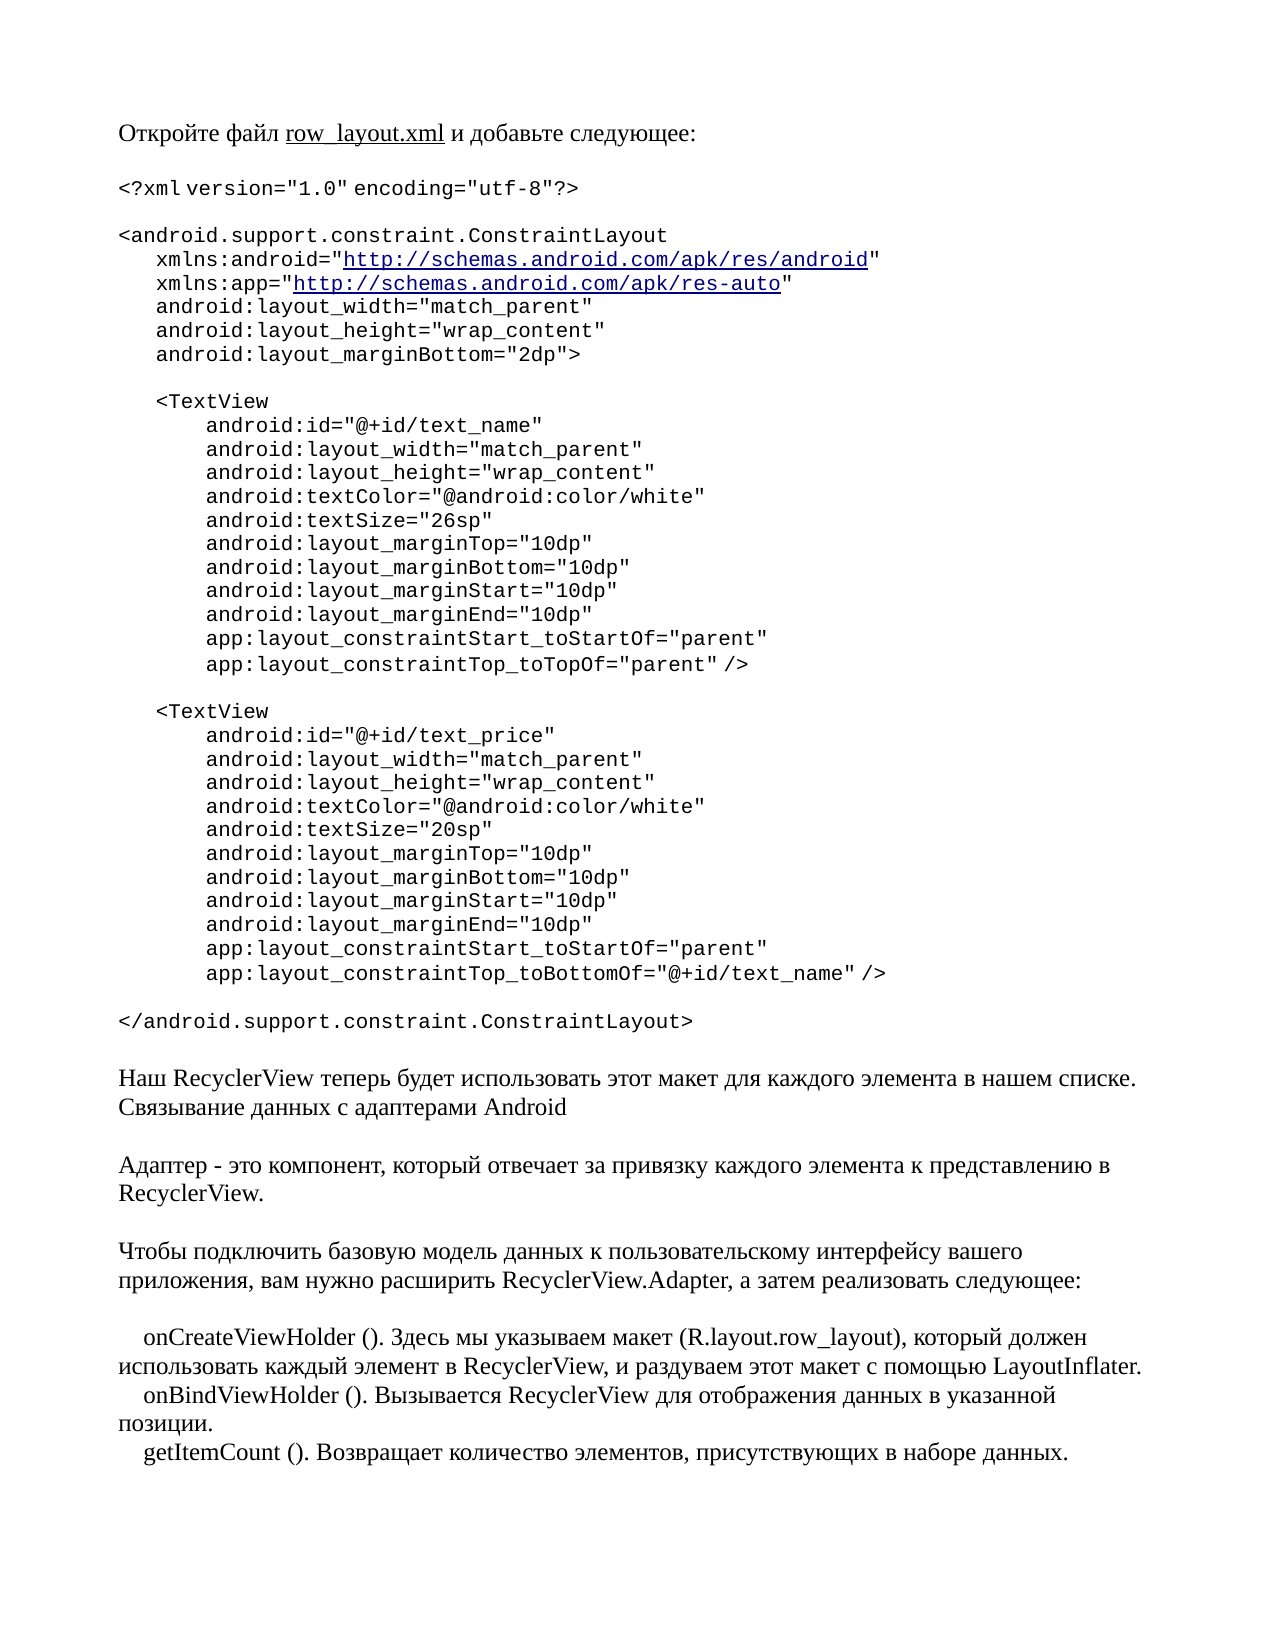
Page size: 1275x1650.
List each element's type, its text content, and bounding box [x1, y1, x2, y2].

text xmlns:app="http://schemas.android.com/apk/res-auto" [118, 273, 1157, 296]
text android:layout_height="wrap_content" [118, 772, 1157, 796]
text android:layout_marginEnd="10dp" [118, 604, 1157, 628]
text <TextView [118, 391, 1157, 415]
text </android.support.constraint.ConstraintLayout> [118, 1011, 1157, 1035]
text Чтобы подключить базовую модель данных к пользовательскому интерфейсу вашего приложения, вам нужно расширить RecyclerView.Adapter, а затем реализовать следующее: [118, 1236, 1157, 1293]
text android:textSize="20sp" [118, 819, 1157, 843]
text Связывание данных с адаптерами Android [118, 1092, 1157, 1121]
text xmlns:android="http://schemas.android.com/apk/res/android" [118, 249, 1157, 273]
text android:layout_width="match_parent" [118, 296, 1157, 320]
text app:layout_constraintStart_toStartOf="parent" [118, 628, 1157, 651]
text android:layout_marginEnd="10dp" [118, 914, 1157, 938]
text android:layout_marginStart="10dp" [118, 890, 1157, 914]
text <TextView [118, 701, 1157, 725]
text android:layout_marginTop="10dp" [118, 843, 1157, 867]
text android:layout_marginTop="10dp" [118, 533, 1157, 557]
text android:layout_width="match_parent" [118, 439, 1157, 462]
text Наш RecyclerView теперь будет использовать этот макет для каждого элемента в нашем списке. [118, 1063, 1157, 1092]
text android:layout_marginStart="10dp" [118, 581, 1157, 604]
text android:id="@+id/text_name" [118, 415, 1157, 439]
text android:id="@+id/text_price" [118, 725, 1157, 748]
text android:layout_marginBottom="10dp" [118, 867, 1157, 890]
text android:textColor="@android:color/white" [118, 796, 1157, 819]
text <android.support.constraint.ConstraintLayout [118, 225, 1157, 249]
text android:textColor="@android:color/white" [118, 486, 1157, 509]
text Откройте файл row_layout.xml и добавьте следующее: [118, 118, 1157, 147]
text app:layout_constraintTop_toBottomOf="@+id/text_name" /> [118, 961, 1157, 987]
text getItemCount (). Возвращает количество элементов, присутствующих в наборе данных. [118, 1437, 1157, 1466]
text android:layout_marginBottom="2dp"> [118, 344, 1157, 367]
text android:layout_height="wrap_content" [118, 320, 1157, 344]
text android:layout_marginBottom="10dp" [118, 557, 1157, 581]
text android:layout_width="match_parent" [118, 748, 1157, 772]
text android:textSize="26sp" [118, 509, 1157, 533]
text onBindViewHolder (). Вызывается RecyclerView для отображения данных в указанной позиции. [118, 1380, 1157, 1437]
text android:layout_height="wrap_content" [118, 462, 1157, 486]
text onCreateViewHolder (). Здесь мы указываем макет (R.layout.row_layout), который должен использовать каждый элемент в RecyclerView, и раздуваем этот макет с помощью LayoutInflater. [118, 1322, 1157, 1380]
text app:layout_constraintTop_toTopOf="parent" /> [118, 651, 1157, 677]
text app:layout_constraintStart_toStartOf="parent" [118, 938, 1157, 961]
text Адаптер - это компонент, который отвечает за привязку каждого элемента к представлению в RecyclerView. [118, 1150, 1157, 1207]
text <?xml version="1.0" encoding="utf-8"?> [118, 176, 1157, 201]
